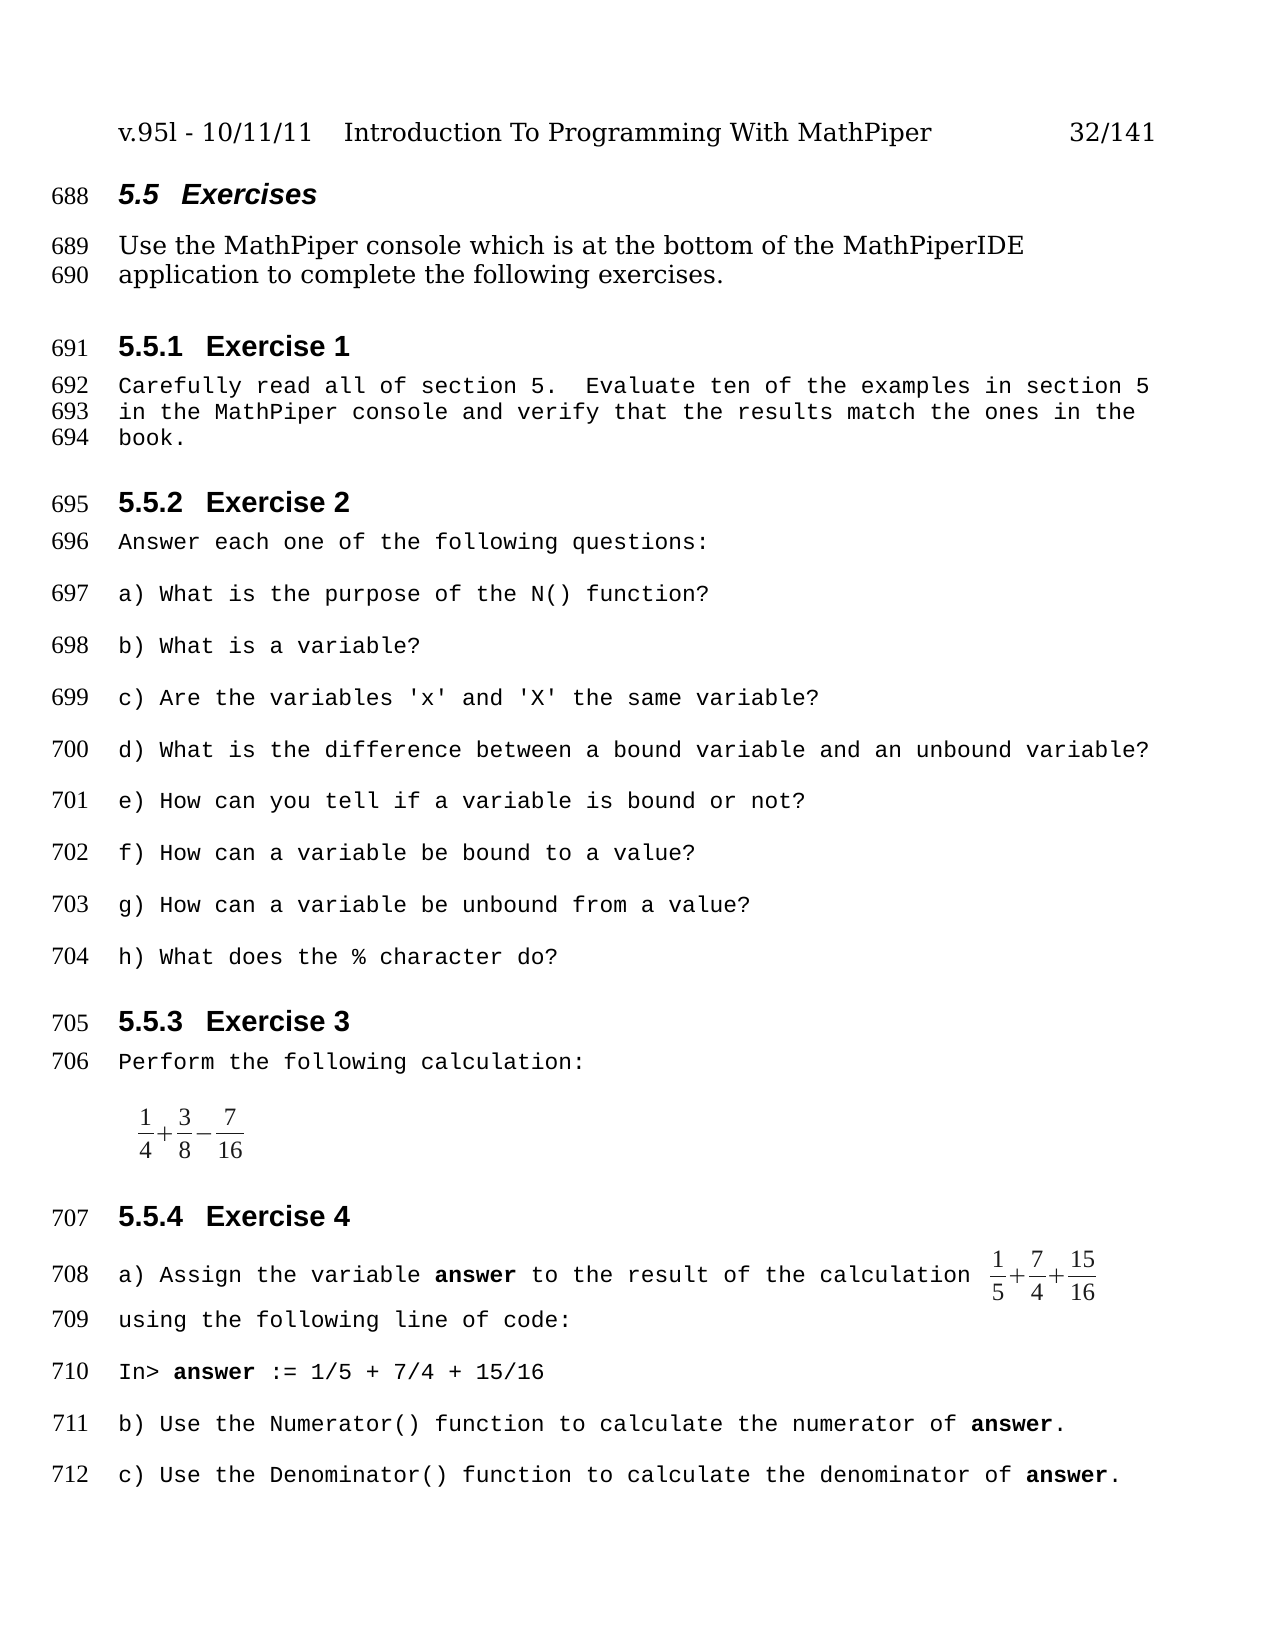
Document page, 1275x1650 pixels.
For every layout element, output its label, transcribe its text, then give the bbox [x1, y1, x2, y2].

text g) How can a variable be unbound from a value? [118, 894, 1157, 919]
subtitle Exercises [118, 177, 1157, 210]
text Use the MathPiper console which is at the bottom of the MathPiperIDE application to complete the following exercises. [118, 231, 1157, 289]
subtitle Exercise 4 [118, 1199, 1157, 1232]
subtitle Exercise 3 [118, 1004, 1157, 1038]
text a) Assign the variable answer to the result of the calculationusing the following line of code: [118, 1244, 1157, 1334]
subtitle Exercise 2 [118, 485, 1157, 518]
text Carefully read all of section 5. Evaluate ten of the examples in section 5 in the MathPiper console and verify that the results match the ones in the book. [118, 374, 1157, 452]
text c) Are the variables 'x' and 'X' the same variable? [118, 686, 1157, 712]
text c) Use the Denominator() function to calculate the denominator of answer. [118, 1464, 1157, 1490]
text h) What does the % character do? [118, 946, 1157, 971]
text Answer each one of the following questions: [118, 531, 1157, 556]
text f) How can a variable be bound to a value? [118, 842, 1157, 868]
text d) What is the difference between a bound variable and an unbound variable? [118, 738, 1157, 764]
text b) Use the Numerator() function to calculate the numerator of answer. [118, 1412, 1157, 1438]
text In> answer := 1/5 + 7/4 + 15/16 [118, 1360, 1157, 1386]
subtitle Exercise 1 [118, 329, 1157, 362]
text e) How can you tell if a variable is bound or not? [118, 790, 1157, 816]
text a) What is the purpose of the N() function? [118, 582, 1157, 608]
text b) What is a variable? [118, 634, 1157, 660]
text Perform the following calculation: [118, 1050, 1157, 1076]
